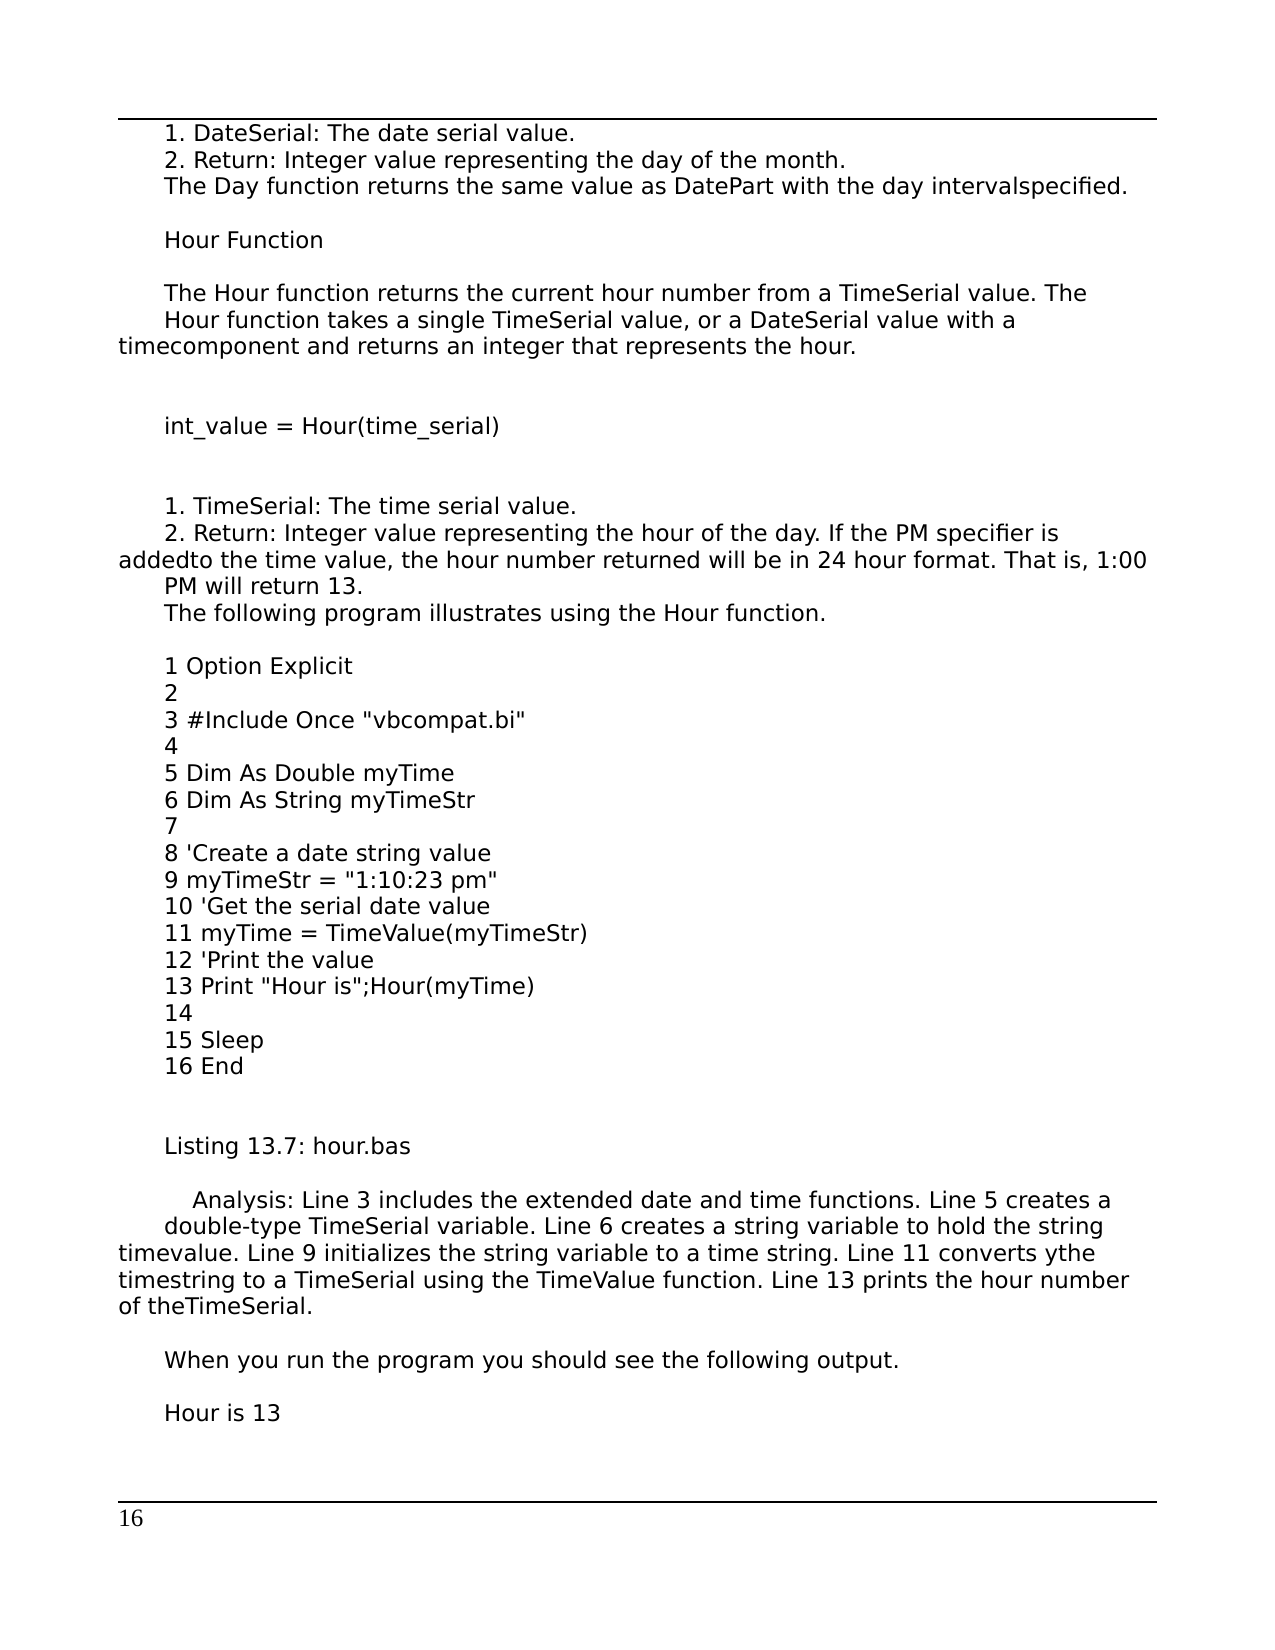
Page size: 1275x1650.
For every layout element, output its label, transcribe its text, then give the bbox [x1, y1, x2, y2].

text 1. TimeSerial: The time serial value. [118, 493, 1157, 520]
text The Day function returns the same value as DatePart with the day intervalspecified. [118, 173, 1157, 200]
text 2 [118, 680, 1157, 707]
text PM will return 13. [118, 573, 1157, 600]
text 6 Dim As String myTimeStr [118, 787, 1157, 813]
text The following program illustrates using the Hour function. [118, 600, 1157, 627]
text 13 Print "Hour is";Hour(myTime) [118, 973, 1157, 1000]
text 15 Sleep [118, 1027, 1157, 1053]
text 5 Dim As Double myTime [118, 760, 1157, 787]
text 12 'Print the value [118, 947, 1157, 973]
text 2. Return: Integer value representing the hour of the day. If the PM specifier is addedto the time value, the hour number returned will be in 24 hour format. That is, 1:00 [118, 520, 1157, 573]
text 7 [118, 813, 1157, 840]
text double-type TimeSerial variable. Line 6 creates a string variable to hold the string timevalue. Line 9 initializes the string variable to a time string. Line 11 converts ythe timestring to a TimeSerial using the TimeValue function. Line 13 prints the hour number of theTimeSerial. [118, 1213, 1157, 1320]
text 11 myTime = TimeValue(myTimeStr) [118, 920, 1157, 947]
text When you run the program you should see the following output. [118, 1347, 1157, 1373]
text Hour function takes a single TimeSerial value, or a DateSerial value with a timecomponent and returns an integer that represents the hour. [118, 307, 1157, 360]
text 8 'Create a date string value [118, 840, 1157, 867]
text Analysis: Line 3 includes the extended date and time functions. Line 5 creates a [118, 1187, 1157, 1213]
text 2. Return: Integer value representing the day of the month. [118, 147, 1157, 173]
text 1 Option Explicit [118, 653, 1157, 680]
text 1. DateSerial: The date serial value. [118, 120, 1157, 147]
text int_value = Hour(time_serial) [118, 413, 1157, 440]
text Hour Function [118, 227, 1157, 253]
text 10 'Get the serial date value [118, 893, 1157, 920]
text 3 #Include Once "vbcompat.bi" [118, 707, 1157, 733]
text 4 [118, 733, 1157, 760]
text Hour is 13 [118, 1400, 1157, 1427]
text 14 [118, 1000, 1157, 1027]
text Listing 13.7: hour.bas [118, 1133, 1157, 1160]
text 16 End [118, 1053, 1157, 1080]
text The Hour function returns the current hour number from a TimeSerial value. The [118, 280, 1157, 307]
text 9 myTimeStr = "1:10:23 pm" [118, 867, 1157, 893]
